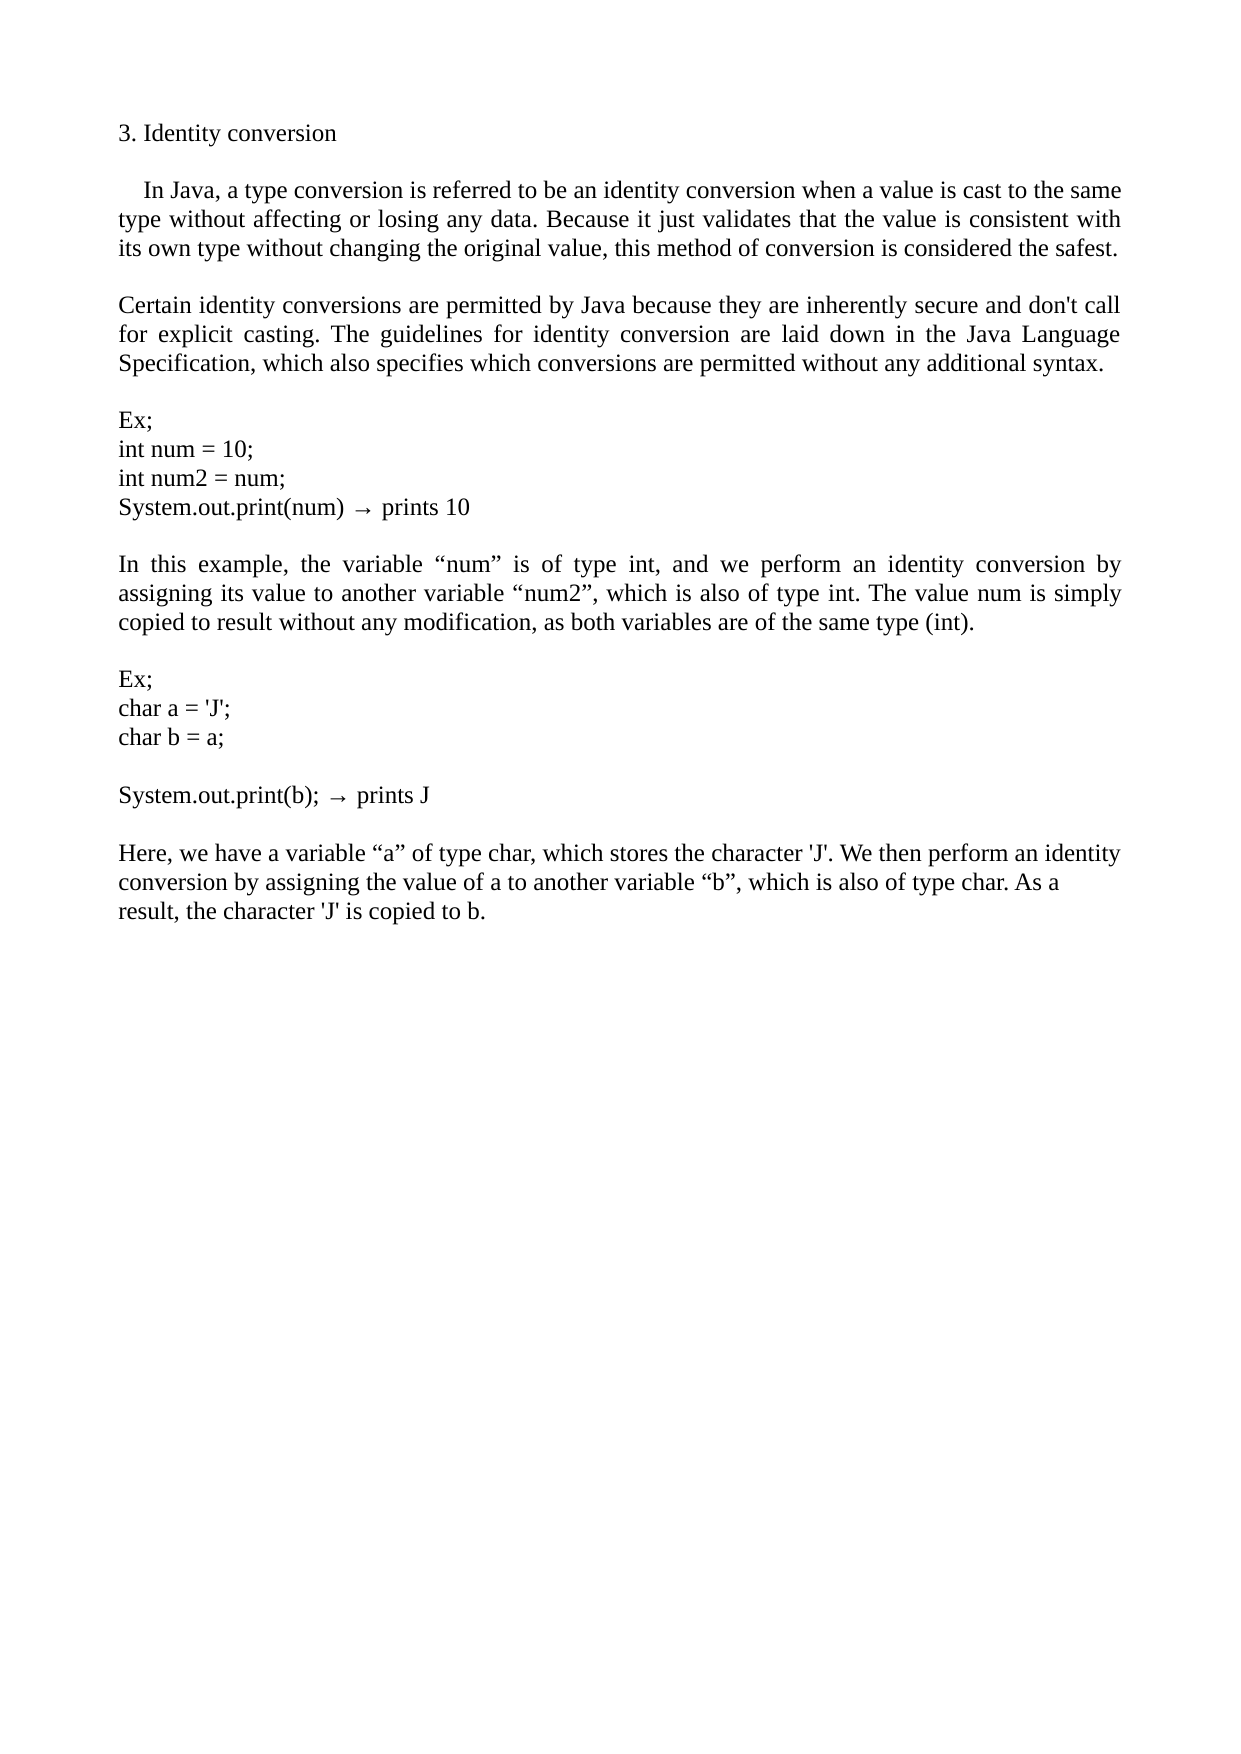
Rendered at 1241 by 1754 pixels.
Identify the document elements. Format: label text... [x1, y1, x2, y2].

text Certain identity conversions are permitted by Java because they are inherently secure and don't call for explicit casting. The guidelines for identity conversion are laid down in the Java Language Specification, which also specifies which conversions are permitted without any additional syntax. [118, 291, 1122, 377]
text int num = 10; [118, 434, 1122, 463]
text Ex; [118, 664, 1122, 693]
text char a = 'J'; [118, 693, 1122, 722]
text int num2 = num; [118, 463, 1122, 492]
text System.out.print(num) → prints 10 [118, 492, 1122, 521]
text Here, we have a variable “a” of type char, which stores the character 'J'. We then perform an identity conversion by assigning the value of a to another variable “b”, which is also of type char. As a result, the character 'J' is copied to b. [118, 838, 1122, 924]
text System.out.print(b); → prints J [118, 780, 1122, 809]
text In this example, the variable “num” is of type int, and we perform an identity conversion by assigning its value to another variable “num2”, which is also of type int. The value num is simply copied to result without any modification, as both variables are of the same type (int). [118, 549, 1122, 636]
text char b = a; [118, 722, 1122, 751]
text In Java, a type conversion is referred to be an identity conversion when a value is cast to the same type without affecting or losing any data. Because it just validates that the value is consistent with its own type without changing the original value, this method of conversion is considered the safest. [118, 176, 1122, 262]
text Ex; [118, 406, 1122, 434]
text 3. Identity conversion [118, 118, 1122, 147]
